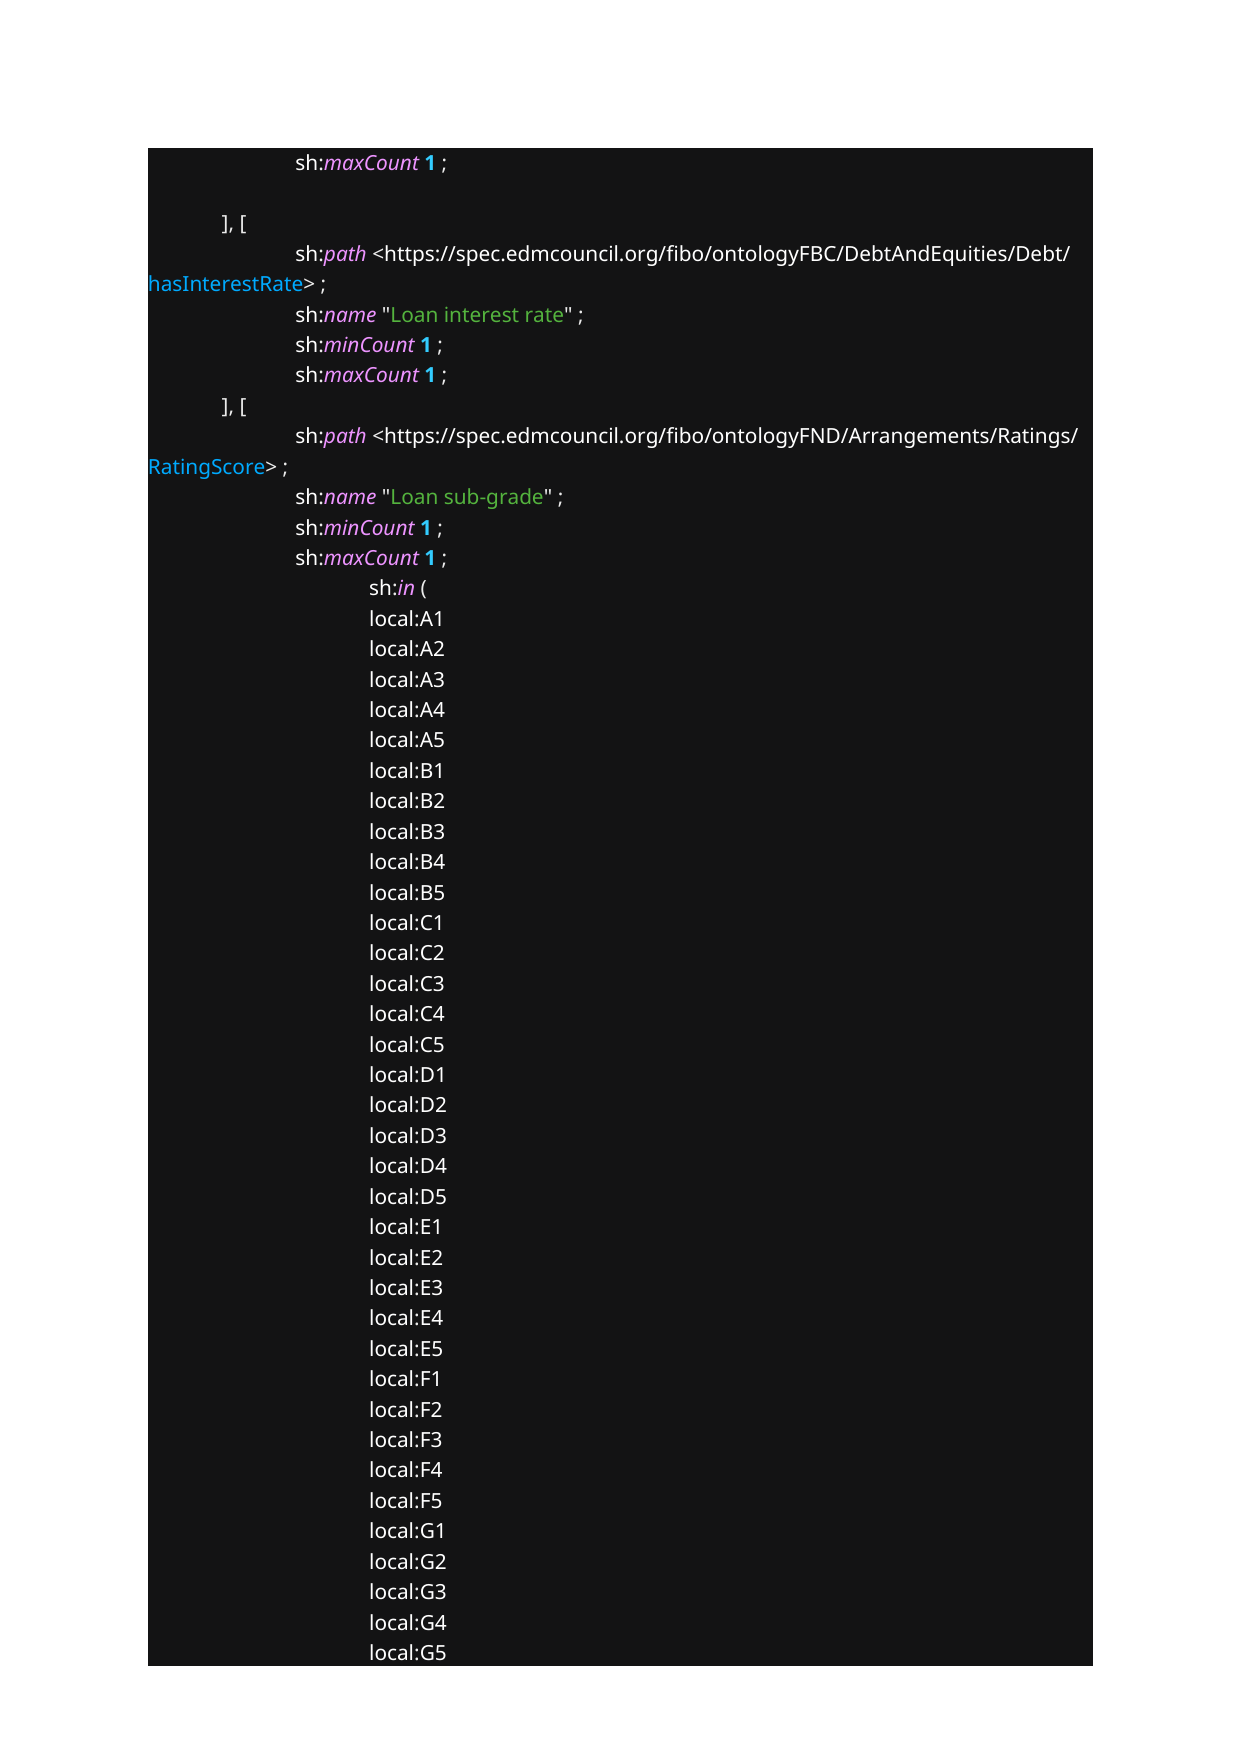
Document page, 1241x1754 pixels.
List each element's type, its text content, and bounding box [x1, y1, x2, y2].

text sh:maxCount 1 ; ], [ sh:path <https://spec.edmcouncil.org/fibo/ontologyFBC/DebtAndEquities/Debt/hasInterestRate> ; sh:name "Loan interest rate" ; sh:minCount 1 ; sh:maxCount 1 ; ], [ sh:path <https://spec.edmcouncil.org/fibo/ontologyFND/Arrangements/Ratings/RatingScore> ; sh:name "Loan sub-grade" ; sh:minCount 1 ; sh:maxCount 1 ; sh:in ( local:A1 local:A2 local:A3 local:A4 local:A5 local:B1 local:B2 local:B3 local:B4 local:B5 local:C1 local:C2 local:C3 local:C4 local:C5 local:D1 local:D2 local:D3 local:D4 local:D5 local:E1 local:E2 local:E3 local:E4 local:E5 local:F1 local:F2 local:F3 local:F4 local:F5 local:G1 local:G2 local:G3 local:G4 local:G5 [148, 148, 1093, 1666]
